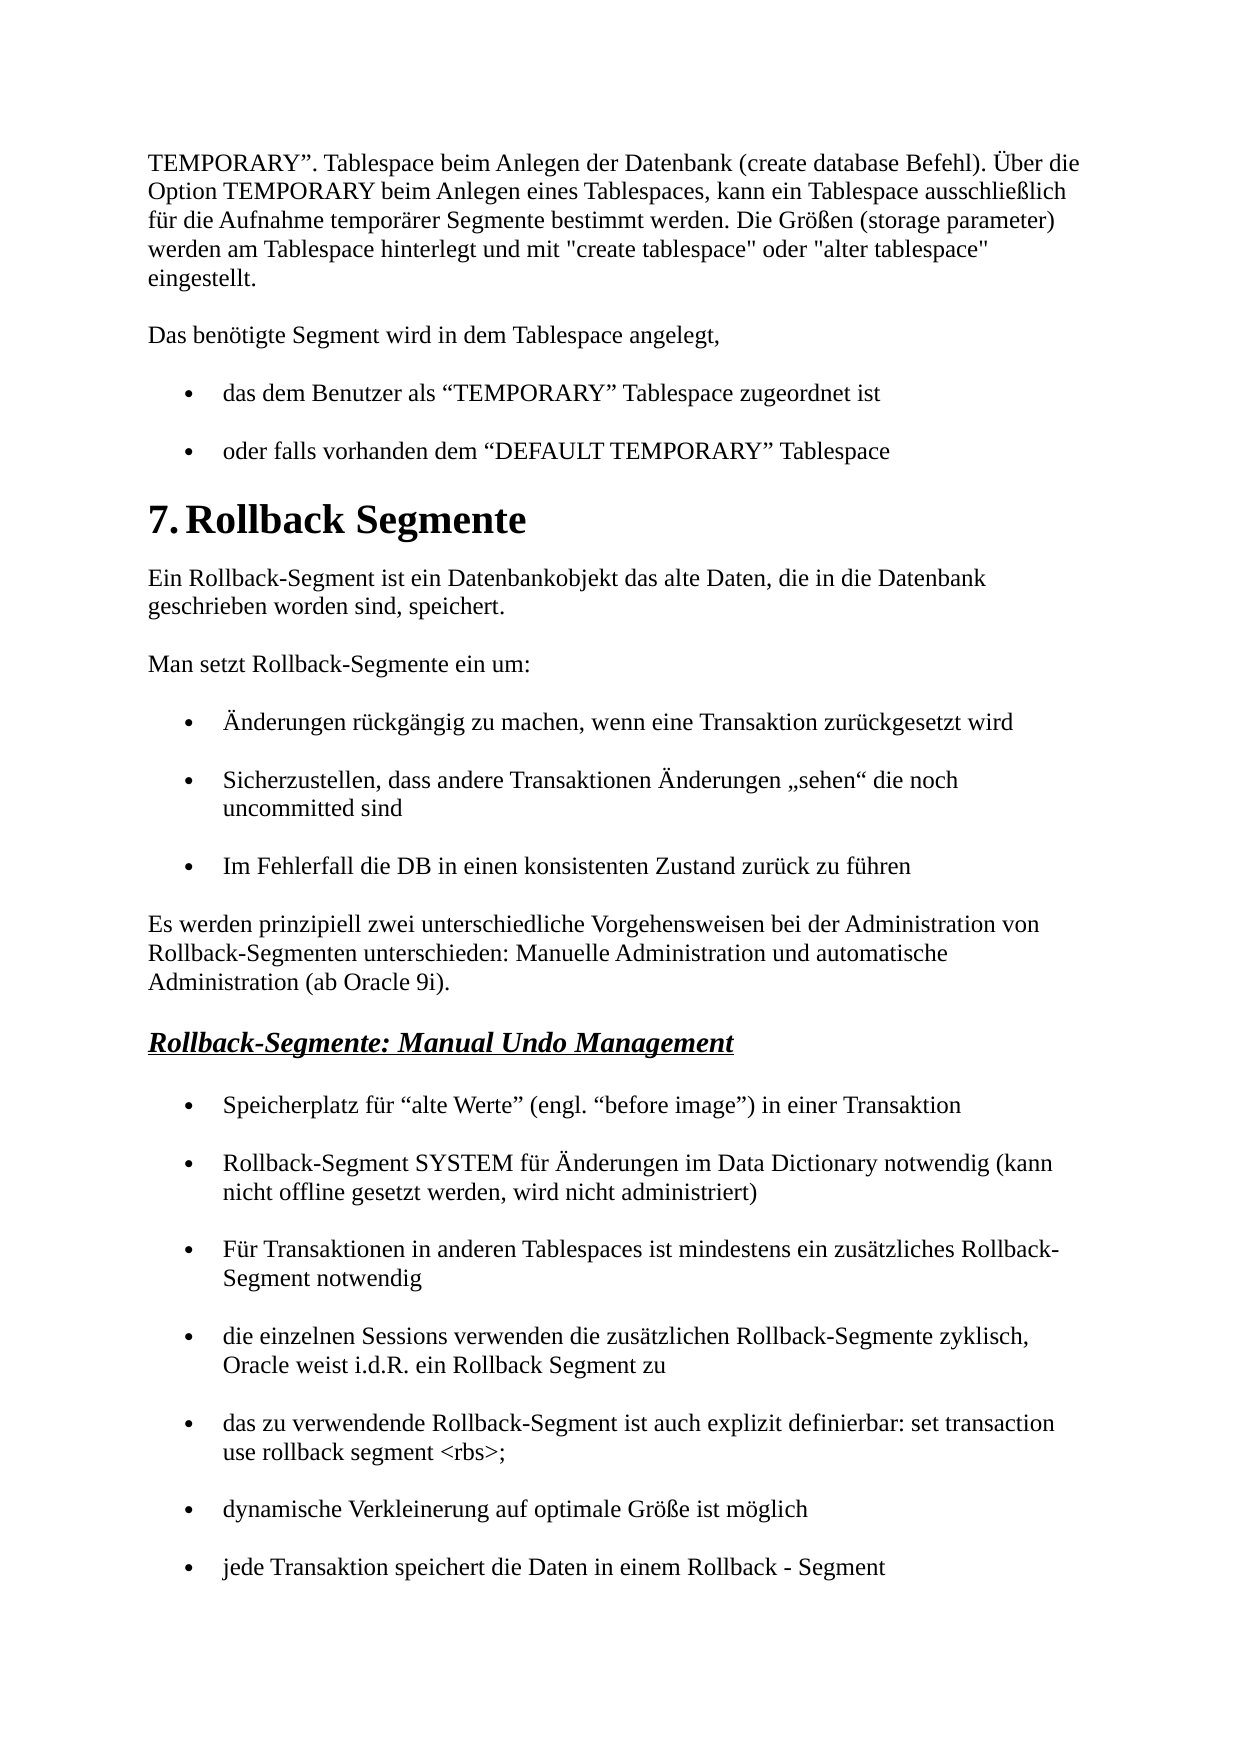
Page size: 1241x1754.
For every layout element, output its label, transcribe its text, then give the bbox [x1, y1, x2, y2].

list Für Transaktionen in anderen Tablespaces ist mindestens ein zusätzliches Rollback-Segment notwendig [185, 1292, 1093, 1349]
text Ein Rollback-Segment ist ein Datenbankobjekt das alte Daten, die in die Datenbank geschrieben worden sind, speichert. [148, 620, 1093, 678]
text Es werden prinzipiell zwei unterschiedliche Vorgehensweisen bei der Administration von Rollback-Segmenten unterschieden: Manuelle Administration und automatische Administration (ab Oracle 9i). [148, 967, 1093, 1053]
list oder falls vorhanden dem “DEFAULT TEMPORARY” Tablespace [185, 494, 1093, 523]
list Rollback Segmente [148, 552, 1093, 600]
text Rollback-Segmente: Manual Undo Management [148, 1082, 1093, 1116]
list das dem Benutzer als “TEMPORARY” Tablespace zugeordnet ist [185, 436, 1093, 465]
list Im Fehlerfall die DB in einen konsistenten Zustand zurück zu führen [185, 909, 1093, 938]
list Speicherplatz für “alte Werte” (engl. “before image”) in einer Transaktion [185, 1147, 1093, 1176]
list das zu verwendende Rollback-Segment ist auch explizit definierbar: set transaction use rollback segment <rbs>; [185, 1465, 1093, 1523]
list Änderungen rückgängig zu machen, wenn eine Transaktion zurückgesetzt wird [185, 764, 1093, 793]
text Der Speicherplatz wird automatisch angefordert und wieder freigegeben. Ein dedizierter Tablespace für temporäre Segmente sinnvoll z.B. TEMP, optional “DEFAULT TEMPORARY”. Tablespace beim Anlegen der Datenbank (create database Befehl). Über die Option TEMPORARY beim Anlegen eines Tablespaces, kann ein Tablespace ausschließlich für die Aufnahme temporärer Segmente bestimmt werden. Die Größen (storage parameter) werden am Tablespace hinterlegt und mit "create tablespace" oder "alter tablespace" eingestellt. [148, 148, 1093, 349]
text Man setzt Rollback-Segmente ein um: [148, 706, 1093, 735]
list Sicherzustellen, dass andere Transaktionen Änderungen „sehen“ die noch uncommitted sind [185, 822, 1093, 880]
text Das benötigte Segment wird in dem Tablespace angelegt, [148, 378, 1093, 407]
list die einzelnen Sessions verwenden die zusätzlichen Rollback-Segmente zyklisch, Oracle weist i.d.R. ein Rollback Segment zu [185, 1379, 1093, 1436]
list dynamische Verkleinerung auf optimale Größe ist möglich [185, 1552, 1093, 1581]
list Rollback-Segment SYSTEM für Änderungen im Data Dictionary notwendig (kann nicht offline gesetzt werden, wird nicht administriert) [185, 1205, 1093, 1263]
